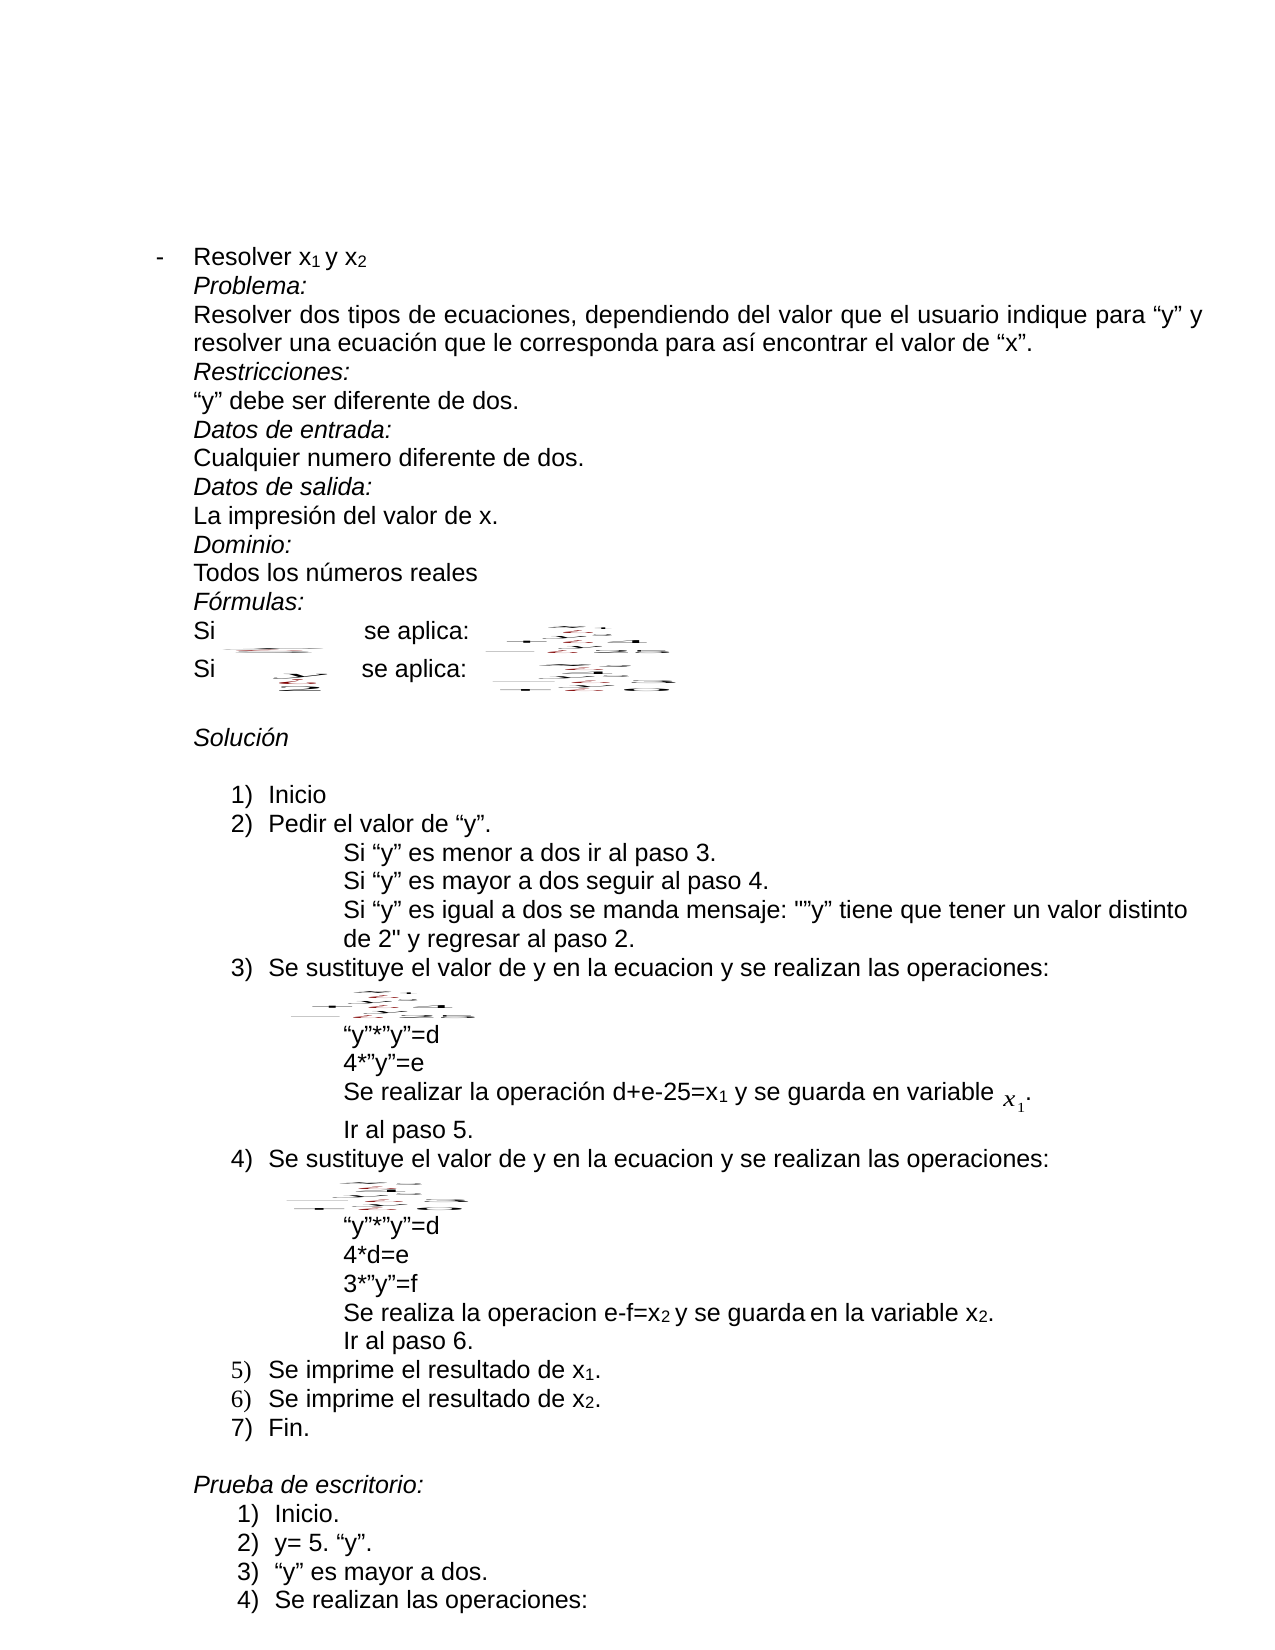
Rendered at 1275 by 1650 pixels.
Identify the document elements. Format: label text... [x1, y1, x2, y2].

list y= 5. “y”. [237, 1528, 1205, 1556]
list Fin. [231, 1413, 1205, 1441]
list 3*”y”=f [343, 1269, 1205, 1297]
list Resolver x1 y x2 [156, 242, 1205, 271]
list Restricciones: [193, 357, 1205, 386]
list Problema: [193, 271, 1205, 299]
list Prueba de escritorio: [193, 1470, 1205, 1499]
list Se realizan las operaciones: [237, 1585, 1205, 1614]
list “y” debe ser diferente de dos. [193, 386, 1205, 414]
list Inicio. [237, 1499, 1205, 1528]
list Dominio: [193, 529, 1205, 558]
list Se imprime el resultado de x2. [231, 1384, 1205, 1413]
list Pedir el valor de “y”. [231, 809, 1205, 837]
list Si se aplica: [193, 616, 1205, 654]
list Resolver dos tipos de ecuaciones, dependiendo del valor que el usuario indique para “y” y resolver una ecuación que le corresponda para así encontrar el valor de “x”. [193, 299, 1205, 357]
list Se realizar la operación d+e-25=x1 y se guarda en variable . [343, 1077, 1205, 1115]
list “y”*”y”=d [343, 1211, 1205, 1240]
list Se sustituye el valor de y en la ecuacion y se realizan las operaciones: [231, 952, 1205, 981]
list Se sustituye el valor de y en la ecuacion y se realizan las operaciones: [231, 1144, 1205, 1173]
list Todos los números reales [193, 558, 1205, 587]
list 4*d=e [343, 1240, 1205, 1269]
list “y” es mayor a dos. [237, 1556, 1205, 1585]
list Datos de entrada: [193, 414, 1205, 443]
list Se realiza la operacion e-f=x2 y se guarda en la variable x2. [343, 1297, 1205, 1326]
list Solución [193, 692, 1205, 751]
list “y”*”y”=d [343, 1019, 1205, 1048]
list Ir al paso 6. [343, 1326, 1205, 1355]
list Si “y” es mayor a dos seguir al paso 4. [343, 866, 1205, 895]
list Fórmulas: [193, 587, 1205, 616]
list Inicio [231, 780, 1205, 809]
list 4*”y”=e [343, 1048, 1205, 1077]
list Datos de salida: [193, 472, 1205, 501]
list Ir al paso 5. [343, 1115, 1205, 1144]
list La impresión del valor de x. [193, 501, 1205, 529]
list Se imprime el resultado de x1. [231, 1355, 1205, 1384]
list Si se aplica: [193, 654, 1205, 692]
list Si “y” es menor a dos ir al paso 3. [343, 837, 1205, 866]
list Cualquier numero diferente de dos. [193, 443, 1205, 472]
list Si “y” es igual a dos se manda mensaje: "”y” tiene que tener un valor distinto de 2" y regresar al paso 2. [343, 895, 1205, 952]
